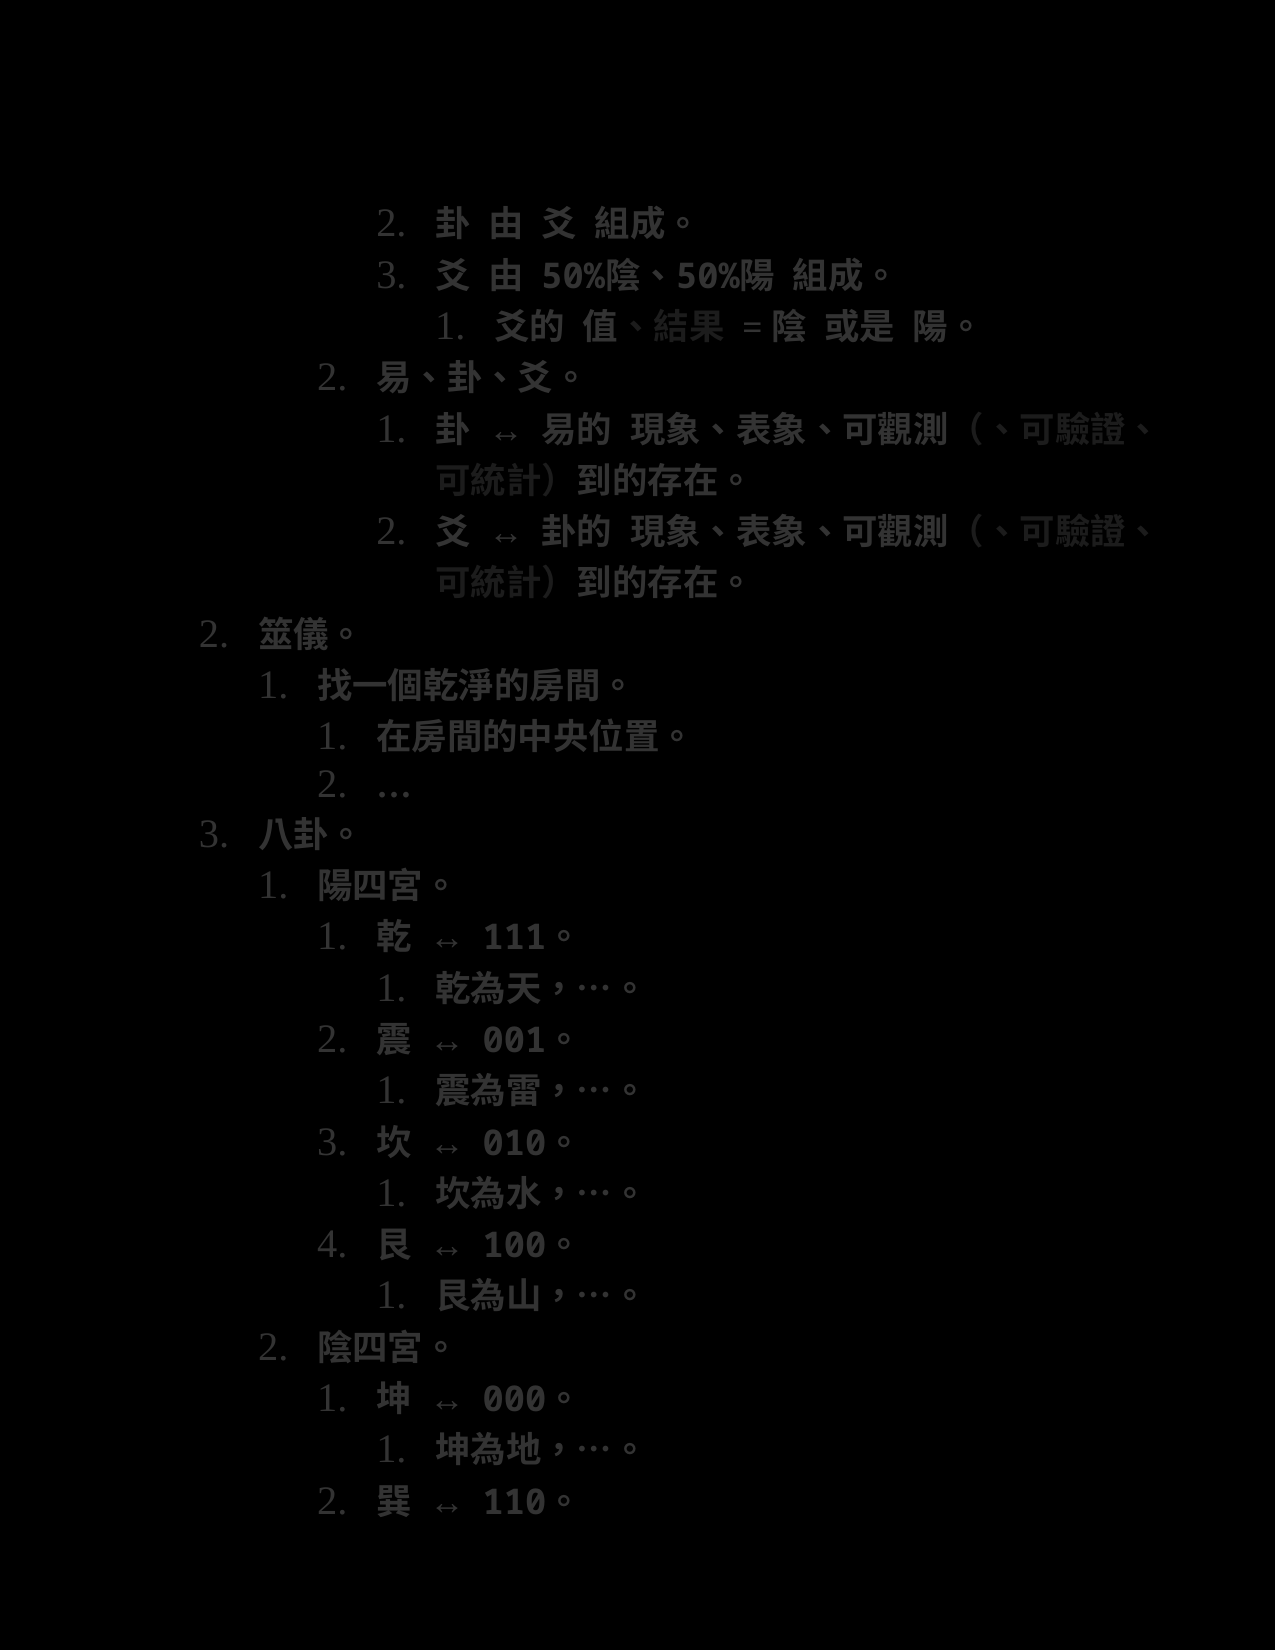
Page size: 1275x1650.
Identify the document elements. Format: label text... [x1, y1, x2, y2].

list 震為雷，…。 [376, 1063, 1157, 1114]
list 乾 ↔ 111。 [317, 909, 1157, 960]
list 陰四宮。 [258, 1319, 1157, 1370]
list 爻 ↔ 卦的 現象、表象、可觀測（、可驗證、可統計）到的存在。 [376, 503, 1157, 606]
list 陽四宮。 [258, 857, 1157, 909]
list 卦 ↔ 易的 現象、表象、可觀測（、可驗證、可統計）到的存在。 [376, 401, 1157, 503]
list 卦 由 爻 組成。 [376, 196, 1157, 247]
list 坎 ↔ 010。 [317, 1114, 1157, 1165]
list 坤 ↔ 000。 [317, 1370, 1157, 1422]
list 巽 ↔ 110。 [317, 1473, 1157, 1524]
list 爻的 值、結果 = 陰 或是 陽。 [435, 298, 1157, 350]
list 筮儀。 [199, 606, 1157, 657]
list 八卦。 [199, 806, 1157, 857]
list 震 ↔ 001。 [317, 1011, 1157, 1063]
list 坎為水，…。 [376, 1165, 1157, 1217]
list 找一個乾淨的房間。 [258, 657, 1157, 708]
list 爻 由 50%陰、50%陽 組成。 [376, 247, 1157, 298]
list … [317, 760, 1157, 806]
list 坤為地，…。 [376, 1422, 1157, 1473]
list 易、卦、爻。 [317, 350, 1157, 401]
list 艮為山，…。 [376, 1268, 1157, 1319]
list 在房間的中央位置。 [317, 708, 1157, 760]
list 乾為天，…。 [376, 960, 1157, 1011]
list 艮 ↔ 100。 [317, 1217, 1157, 1268]
